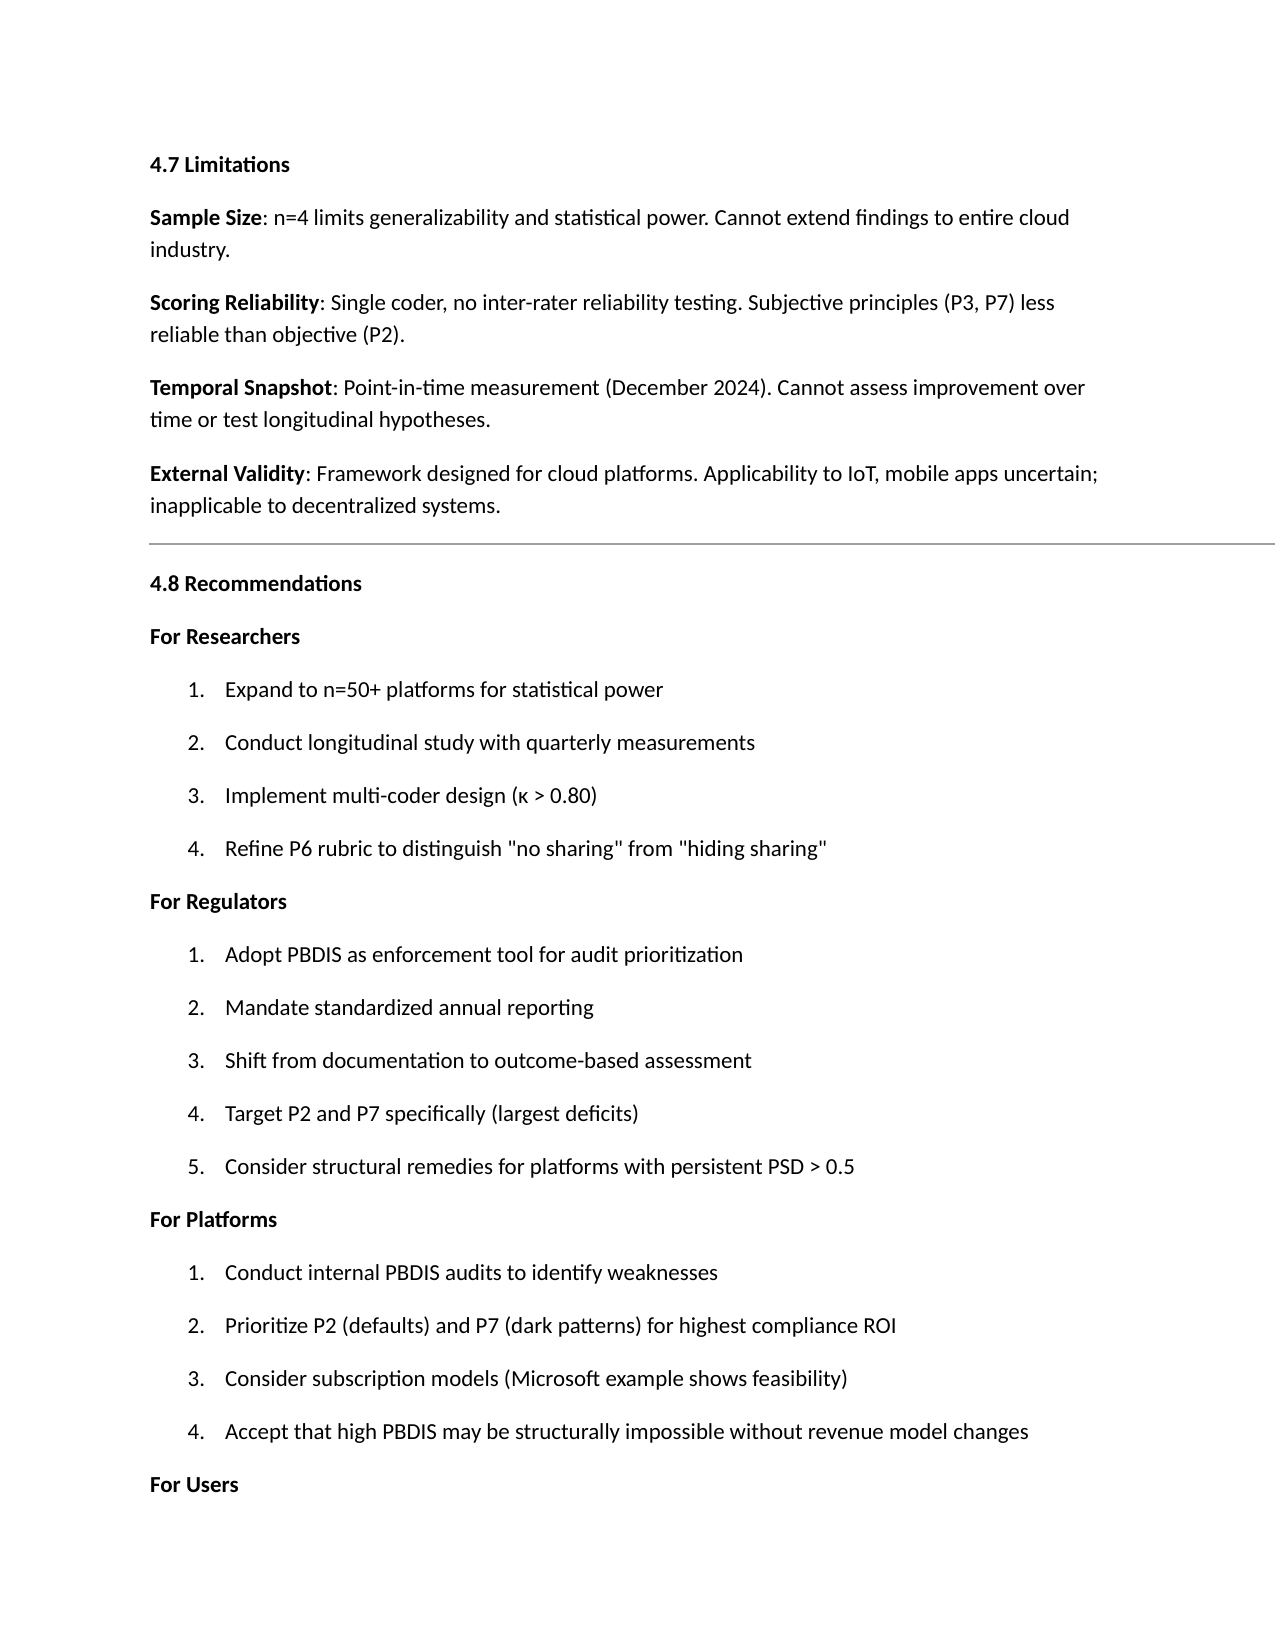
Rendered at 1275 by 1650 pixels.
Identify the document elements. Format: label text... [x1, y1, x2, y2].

list Conduct internal PBDIS audits to identify weaknesses [187, 1258, 1125, 1286]
text Sample Size: n=4 limits generalizability and statistical power. Cannot extend findings to entire cloud industry. [150, 203, 1125, 263]
text For Platforms [150, 1205, 1125, 1233]
text Temporal Snapshot: Point-in-time measurement (December 2024). Cannot assess improvement over time or test longitudinal hypotheses. [150, 373, 1125, 434]
text Scoring Reliability: Single coder, no inter-rater reliability testing. Subjective principles (P3, P7) less reliable than objective (P2). [150, 288, 1125, 348]
list Implement multi-coder design (κ > 0.80) [187, 781, 1125, 809]
list Accept that high PBDIS may be structurally impossible without revenue model changes [187, 1417, 1125, 1446]
text External Validity: Framework designed for cloud platforms. Applicability to IoT, mobile apps uncertain; inapplicable to decentralized systems. [150, 459, 1125, 519]
list Target P2 and P7 specifically (largest deficits) [187, 1099, 1125, 1127]
list Refine P6 rubric to distinguish "no sharing" from "hiding sharing" [187, 834, 1125, 862]
text For Regulators [150, 887, 1125, 915]
text 4.7 Limitations [150, 150, 1125, 178]
list Expand to n=50+ platforms for statistical power [187, 675, 1125, 703]
list Consider subscription models (Microsoft example shows feasibility) [187, 1364, 1125, 1392]
list Mandate standardized annual reporting [187, 993, 1125, 1021]
list Prioritize P2 (defaults) and P7 (dark patterns) for highest compliance ROI [187, 1311, 1125, 1339]
list Shift from documentation to outcome-based assessment [187, 1046, 1125, 1074]
list Consider structural remedies for platforms with persistent PSD > 0.5 [187, 1152, 1125, 1180]
text 4.8 Recommendations [150, 569, 1125, 597]
list Adopt PBDIS as enforcement tool for audit prioritization [187, 940, 1125, 968]
list Conduct longitudinal study with quarterly measurements [187, 728, 1125, 756]
text For Users [150, 1471, 1125, 1498]
text For Researchers [150, 622, 1125, 650]
